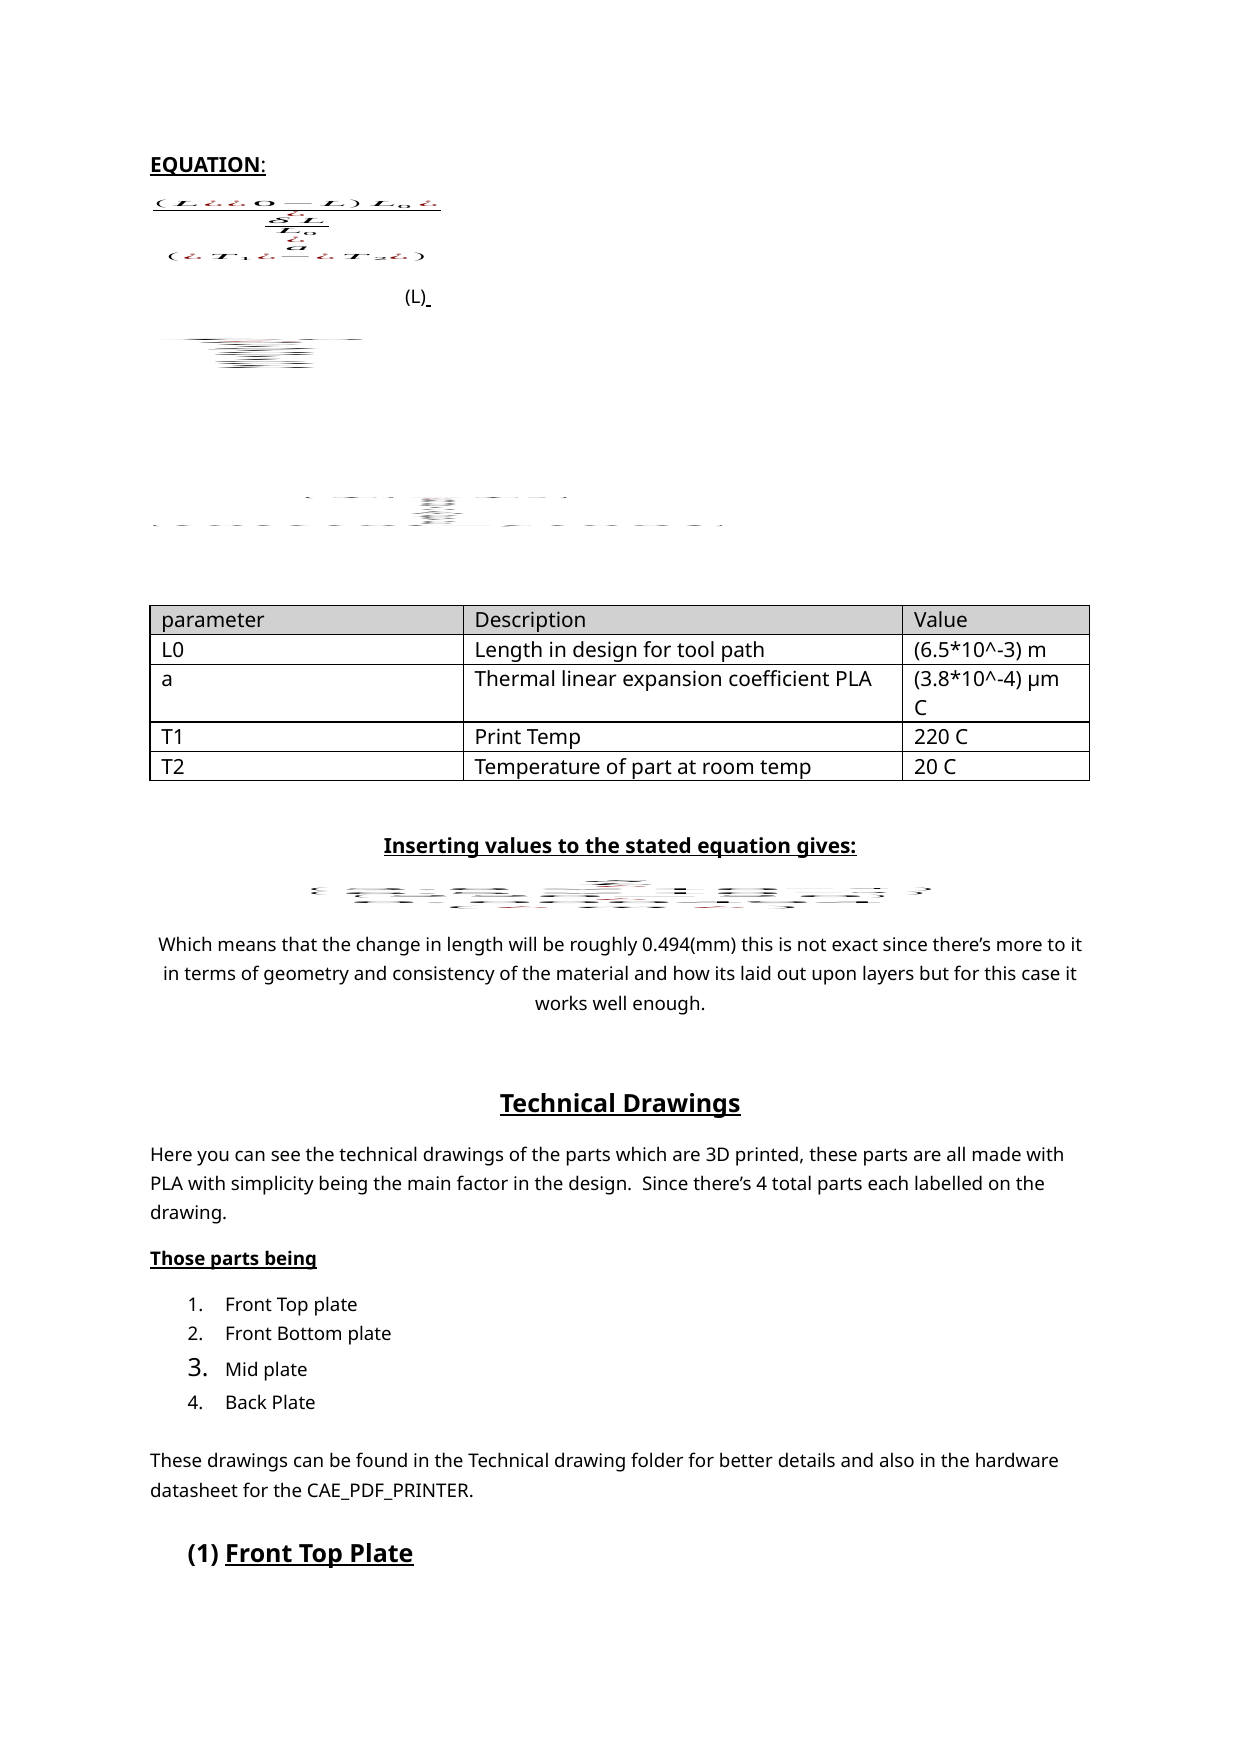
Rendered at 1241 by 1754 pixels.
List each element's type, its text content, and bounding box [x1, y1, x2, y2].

table_cell Print Temp [464, 723, 902, 751]
list Front Top plate [187, 1291, 1090, 1317]
table_cell T2 [151, 752, 463, 780]
table_cell T1 [151, 723, 463, 751]
text EQUATION: [150, 150, 1090, 178]
table_header parameter [151, 606, 463, 634]
text Technical Drawings [150, 1085, 1090, 1119]
table_header Value [903, 606, 1089, 634]
text Inserting values to the stated equation gives: [150, 831, 1090, 859]
table_cell Length in design for tool path [464, 635, 902, 663]
table_cell a [151, 665, 463, 721]
text Which means that the change in length will be roughly 0.494(mm) this is not exact since there’s more to it in terms of geometry and consistency of the material and how its laid out upon layers but for this case it works well enough. [150, 931, 1090, 1016]
list Back Plate [187, 1389, 1090, 1415]
list Front Bottom plate [187, 1321, 1090, 1346]
table_cell (6.5*10^-3) m [903, 635, 1089, 663]
list Front Top Plate [187, 1536, 1090, 1569]
table_header Description [464, 606, 902, 634]
text These drawings can be found in the Technical drawing folder for better details and also in the hardware datasheet for the CAE_PDF_PRINTER. [150, 1448, 1090, 1502]
table_cell 20 C [903, 752, 1089, 780]
text Here you can see the technical drawings of the parts which are 3D printed, these parts are all made with PLA with simplicity being the main factor in the design. Since there’s 4 total parts each labelled on the drawing. [150, 1141, 1090, 1225]
text Those parts being [150, 1246, 1090, 1271]
table_cell 220 C [903, 723, 1089, 751]
text (L) [150, 283, 1090, 318]
table_cell Thermal linear expansion coefficient PLA [464, 665, 902, 721]
table_cell Temperature of part at room temp [464, 752, 902, 780]
list Mid plate [187, 1350, 1090, 1384]
table_cell (3.8*10^-4) µm C [903, 665, 1089, 721]
table_cell L0 [151, 635, 463, 663]
